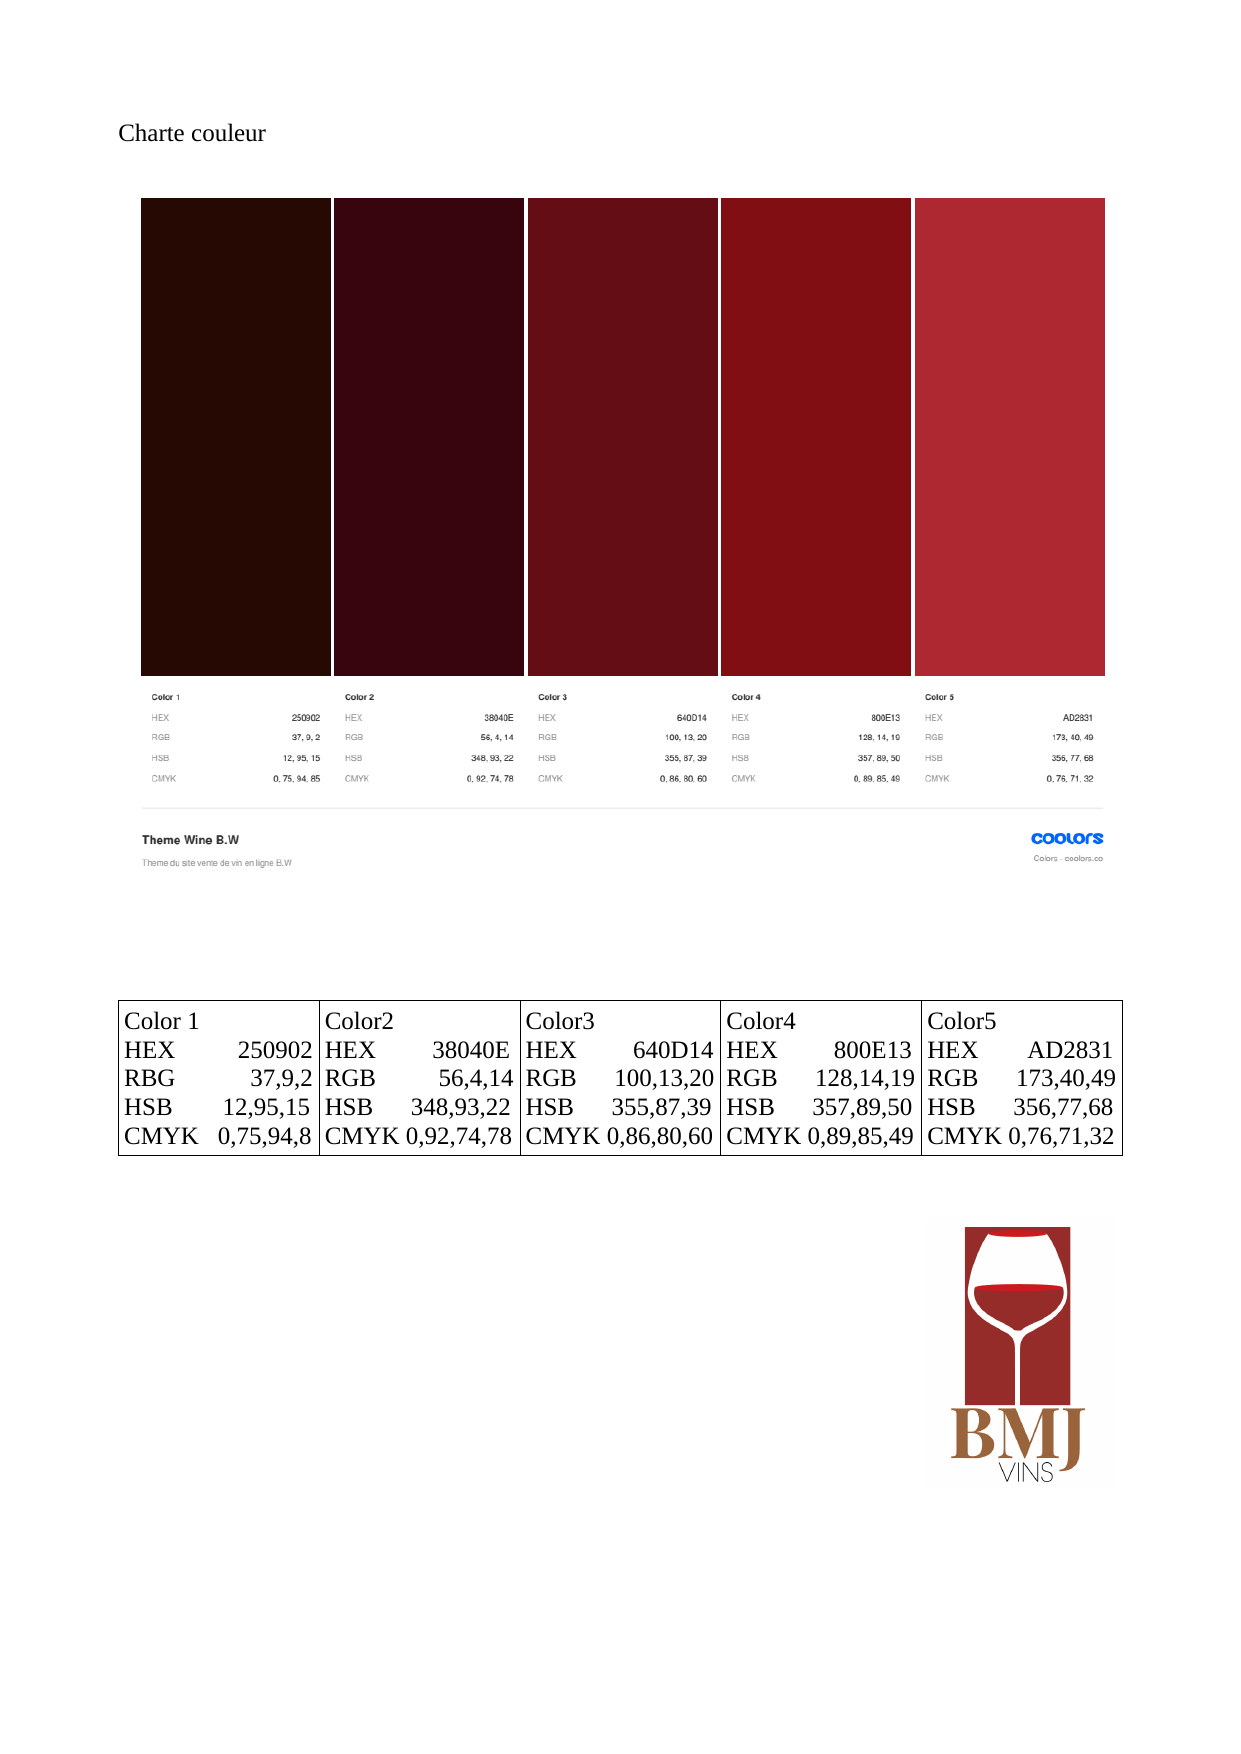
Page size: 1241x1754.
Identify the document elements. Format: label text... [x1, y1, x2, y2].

table_header Color2 HEX 38040E RGB 56,4,14 HSB 348,93,22 CMYK 0,92,74,78 [320, 1001, 520, 1155]
picture [118, 175, 1123, 886]
table_header Color4 HEX 800E13 RGB 128,14,19 HSB 357,89,50 CMYK 0,89,85,49 [721, 1001, 921, 1155]
table_header Color3 HEX 640D14 RGB 100,13,20 HSB 355,87,39 CMYK 0,86,80,60 [521, 1001, 720, 1155]
table_header Color5 HEX AD2831 RGB 173,40,49 HSB 356,77,68 CMYK 0,76,71,32 [922, 1001, 1122, 1155]
table_header Color 1 HEX 250902 RBG 37,9,2 HSB 12,95,15 CMYK 0,75,94,8 [119, 1001, 319, 1155]
picture [927, 1217, 1117, 1489]
text Charte couleur [118, 118, 1122, 147]
